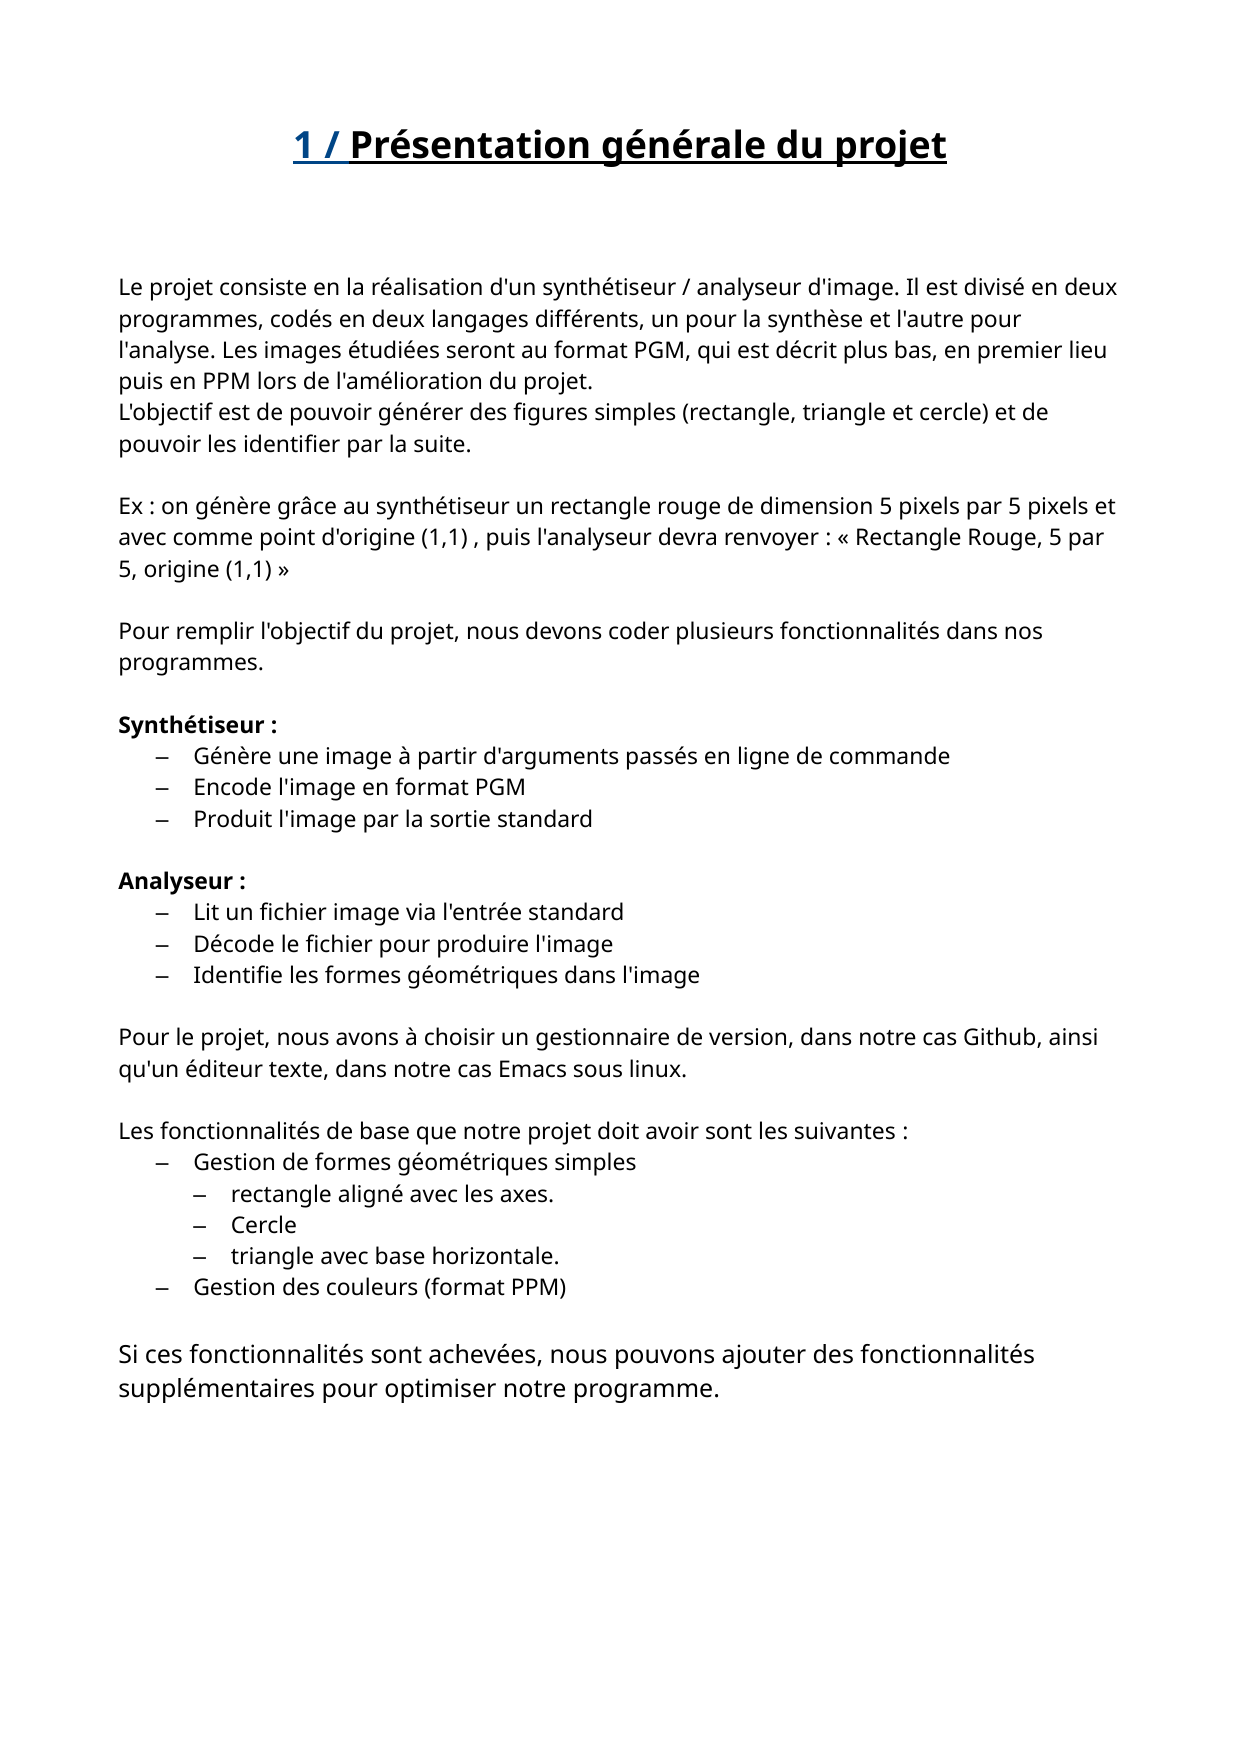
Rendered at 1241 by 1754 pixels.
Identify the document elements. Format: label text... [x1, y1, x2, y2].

list rectangle aligné avec les axes. [193, 1177, 1122, 1209]
text 1 / Présentation générale du projet [118, 118, 1122, 169]
list Génère une image à partir d'arguments passés en ligne de commande [156, 740, 1122, 771]
text L'objectif est de pouvoir générer des figures simples (rectangle, triangle et cercle) et de pouvoir les identifier par la suite. [118, 396, 1122, 459]
list Identifie les formes géométriques dans l'image [156, 959, 1122, 990]
text Le projet consiste en la réalisation d'un synthétiseur / analyseur d'image. Il est divisé en deux programmes, codés en deux langages différents, un pour la synthèse et l'autre pour l'analyse. Les images étudiées seront au format PGM, qui est décrit plus bas, en premier lieu puis en PPM lors de l'amélioration du projet. [118, 271, 1122, 396]
text Pour remplir l'objectif du projet, nous devons coder plusieurs fonctionnalités dans nos programmes. [118, 615, 1122, 677]
list Cercle [193, 1209, 1122, 1240]
text Pour le projet, nous avons à choisir un gestionnaire de version, dans notre cas Github, ainsi qu'un éditeur texte, dans notre cas Emacs sous linux. [118, 1021, 1122, 1084]
text Ex : on génère grâce au synthétiseur un rectangle rouge de dimension 5 pixels par 5 pixels et avec comme point d'origine (1,1) , puis l'analyseur devra renvoyer : « Rectangle Rouge, 5 par 5, origine (1,1) » [118, 490, 1122, 584]
text Analyseur : [118, 865, 1122, 896]
list Gestion de formes géométriques simples [156, 1146, 1122, 1177]
list Gestion des couleurs (format PPM) [156, 1271, 1122, 1302]
list Décode le fichier pour produire l'image [156, 927, 1122, 959]
text Synthétiseur : [118, 709, 1122, 740]
list Lit un fichier image via l'entrée standard [156, 896, 1122, 927]
list Produit l'image par la sortie standard [156, 802, 1122, 834]
list triangle avec base horizontale. [193, 1240, 1122, 1271]
list Encode l'image en format PGM [156, 771, 1122, 802]
text Si ces fonctionnalités sont achevées, nous pouvons ajouter des fonctionnalités supplémentaires pour optimiser notre programme. [118, 1337, 1122, 1405]
text Les fonctionnalités de base que notre projet doit avoir sont les suivantes : [118, 1115, 1122, 1146]
